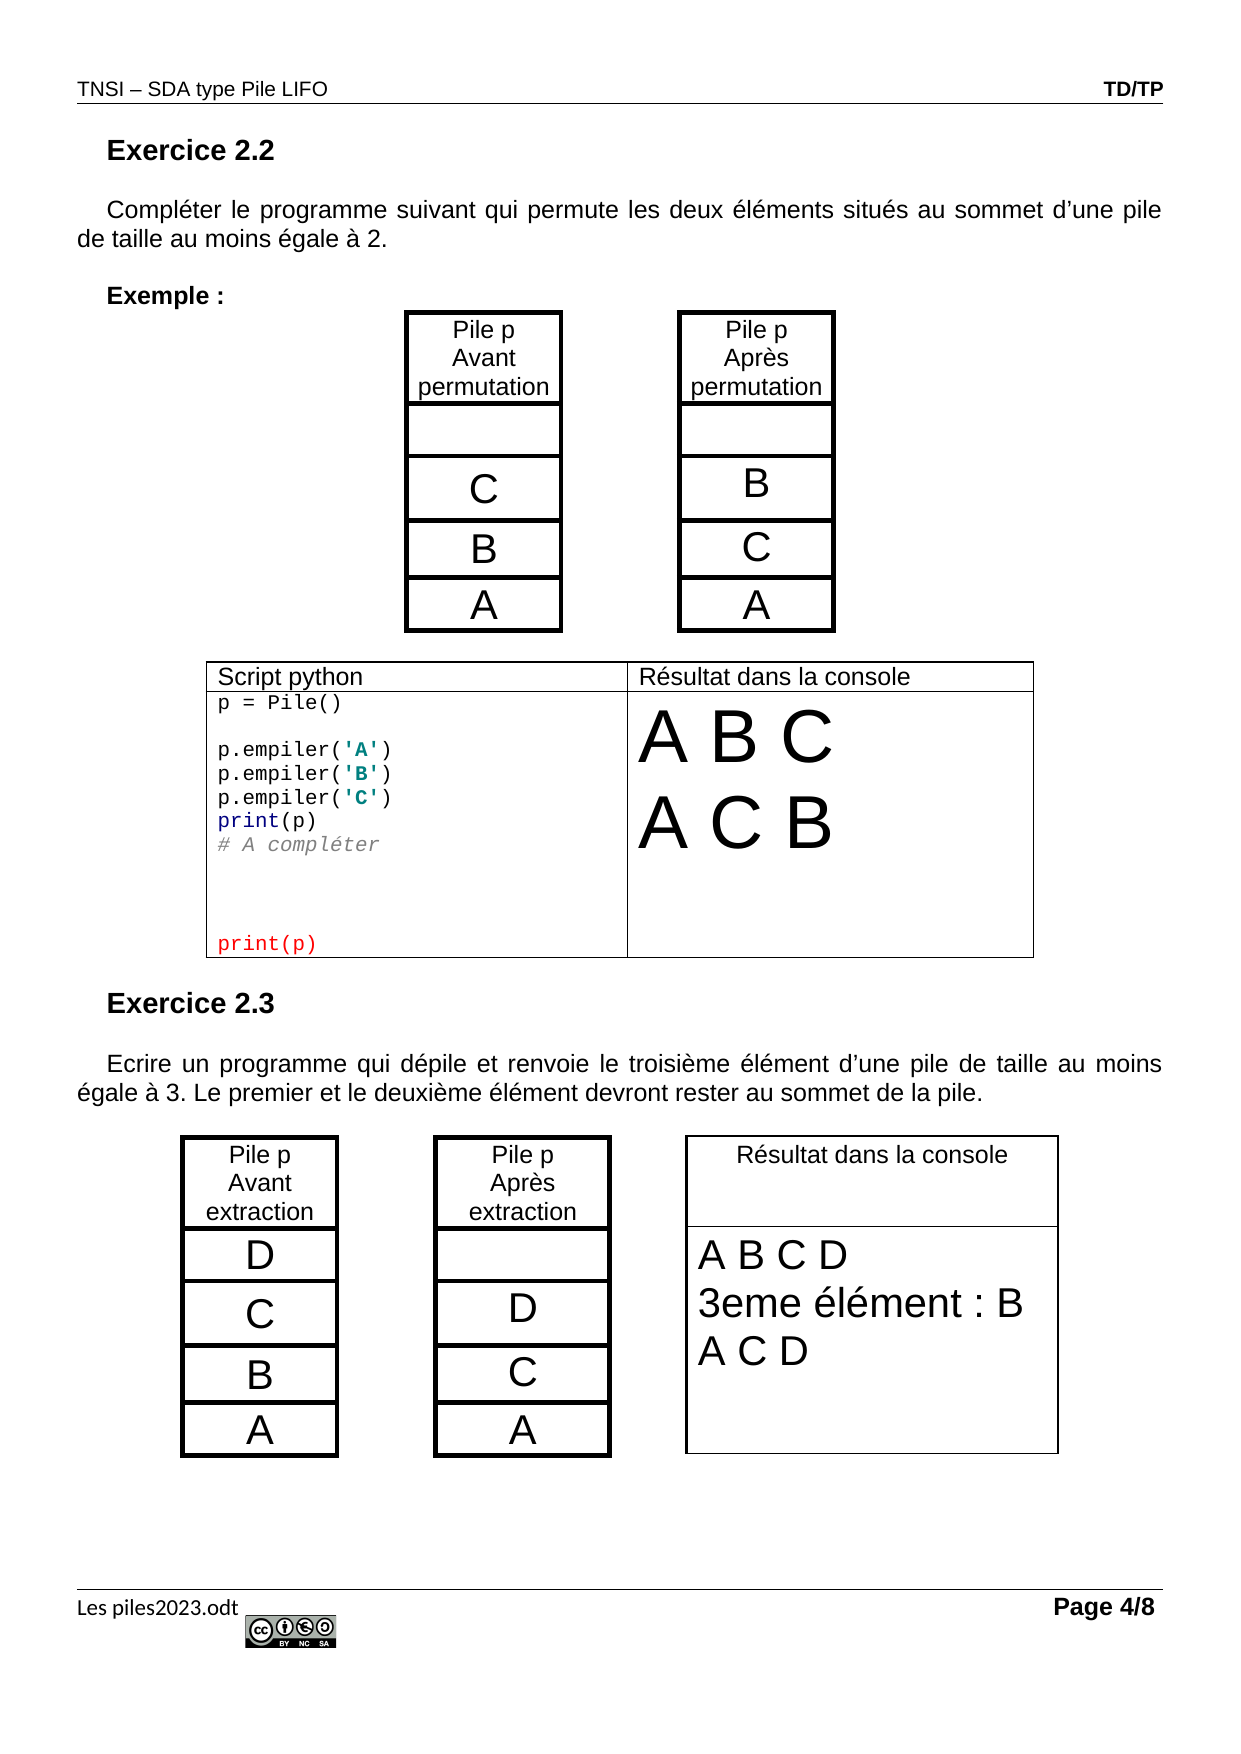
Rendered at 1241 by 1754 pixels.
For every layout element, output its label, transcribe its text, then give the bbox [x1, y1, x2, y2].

table_cell [682, 406, 831, 453]
table_cell A [682, 580, 831, 628]
table_header [563, 310, 677, 401]
table_cell [563, 454, 677, 518]
table_cell p = Pile() p.empiler('A') p.empiler('B') p.empiler('C') print(p) # A compléter print(p) [207, 692, 217, 957]
table_header Pile p Avant extraction [185, 1140, 335, 1226]
table_cell [563, 401, 677, 453]
text Exercice 2.3 [77, 986, 1163, 1020]
table_header [339, 1135, 433, 1226]
table_cell C [409, 458, 559, 518]
text Exemple : [77, 281, 1163, 310]
table_cell A B C D 3eme élément : B A C D [688, 1227, 1057, 1453]
table_header [612, 1135, 685, 1226]
table_cell [612, 1279, 685, 1343]
table_cell [409, 406, 559, 453]
table_header Résultat dans la console [628, 663, 1033, 691]
text Compléter le programme suivant qui permute les deux éléments situés au sommet d’une pile de taille au moins égale à 2. [77, 195, 1163, 252]
table_cell p = Pile() p.empiler('A') p.empiler('B') p.empiler('C') print(p) # A compléter print(p) [616, 692, 627, 957]
table_cell D [438, 1283, 607, 1343]
table_cell [612, 1400, 685, 1453]
table_cell [612, 1226, 685, 1278]
table_cell B [409, 523, 559, 575]
table_header Pile p Avant permutation [409, 315, 559, 401]
table_cell [339, 1400, 433, 1453]
text Exercice 2.2 [77, 133, 1163, 166]
table_cell [563, 575, 677, 628]
table_header Pile p Après extraction [438, 1140, 607, 1226]
table_cell B [682, 458, 831, 518]
table_cell A B C A C B [628, 692, 1033, 957]
table_cell C [185, 1283, 335, 1343]
table_header Pile p Après permutation [682, 315, 831, 401]
table_header Script python [207, 663, 627, 691]
table_cell C [438, 1348, 607, 1400]
table_cell A [185, 1405, 335, 1453]
table_cell B [185, 1348, 335, 1400]
table_header Résultat dans la console [688, 1137, 1057, 1226]
table_cell [438, 1231, 607, 1278]
table_cell D [185, 1231, 335, 1278]
table_cell C [682, 523, 831, 575]
table_cell [339, 1226, 433, 1278]
table_cell [339, 1279, 433, 1343]
picture [245, 1615, 337, 1648]
text Ecrire un programme qui dépile et renvoie le troisième élément d’une pile de taille au moins égale à 3. Le premier et le deuxième élément devront rester au sommet de la pile. [77, 1049, 1163, 1106]
table_cell A [409, 580, 559, 628]
table_cell A [438, 1405, 607, 1453]
table_cell [339, 1343, 433, 1400]
table_cell [563, 518, 677, 575]
table_cell [612, 1343, 685, 1400]
